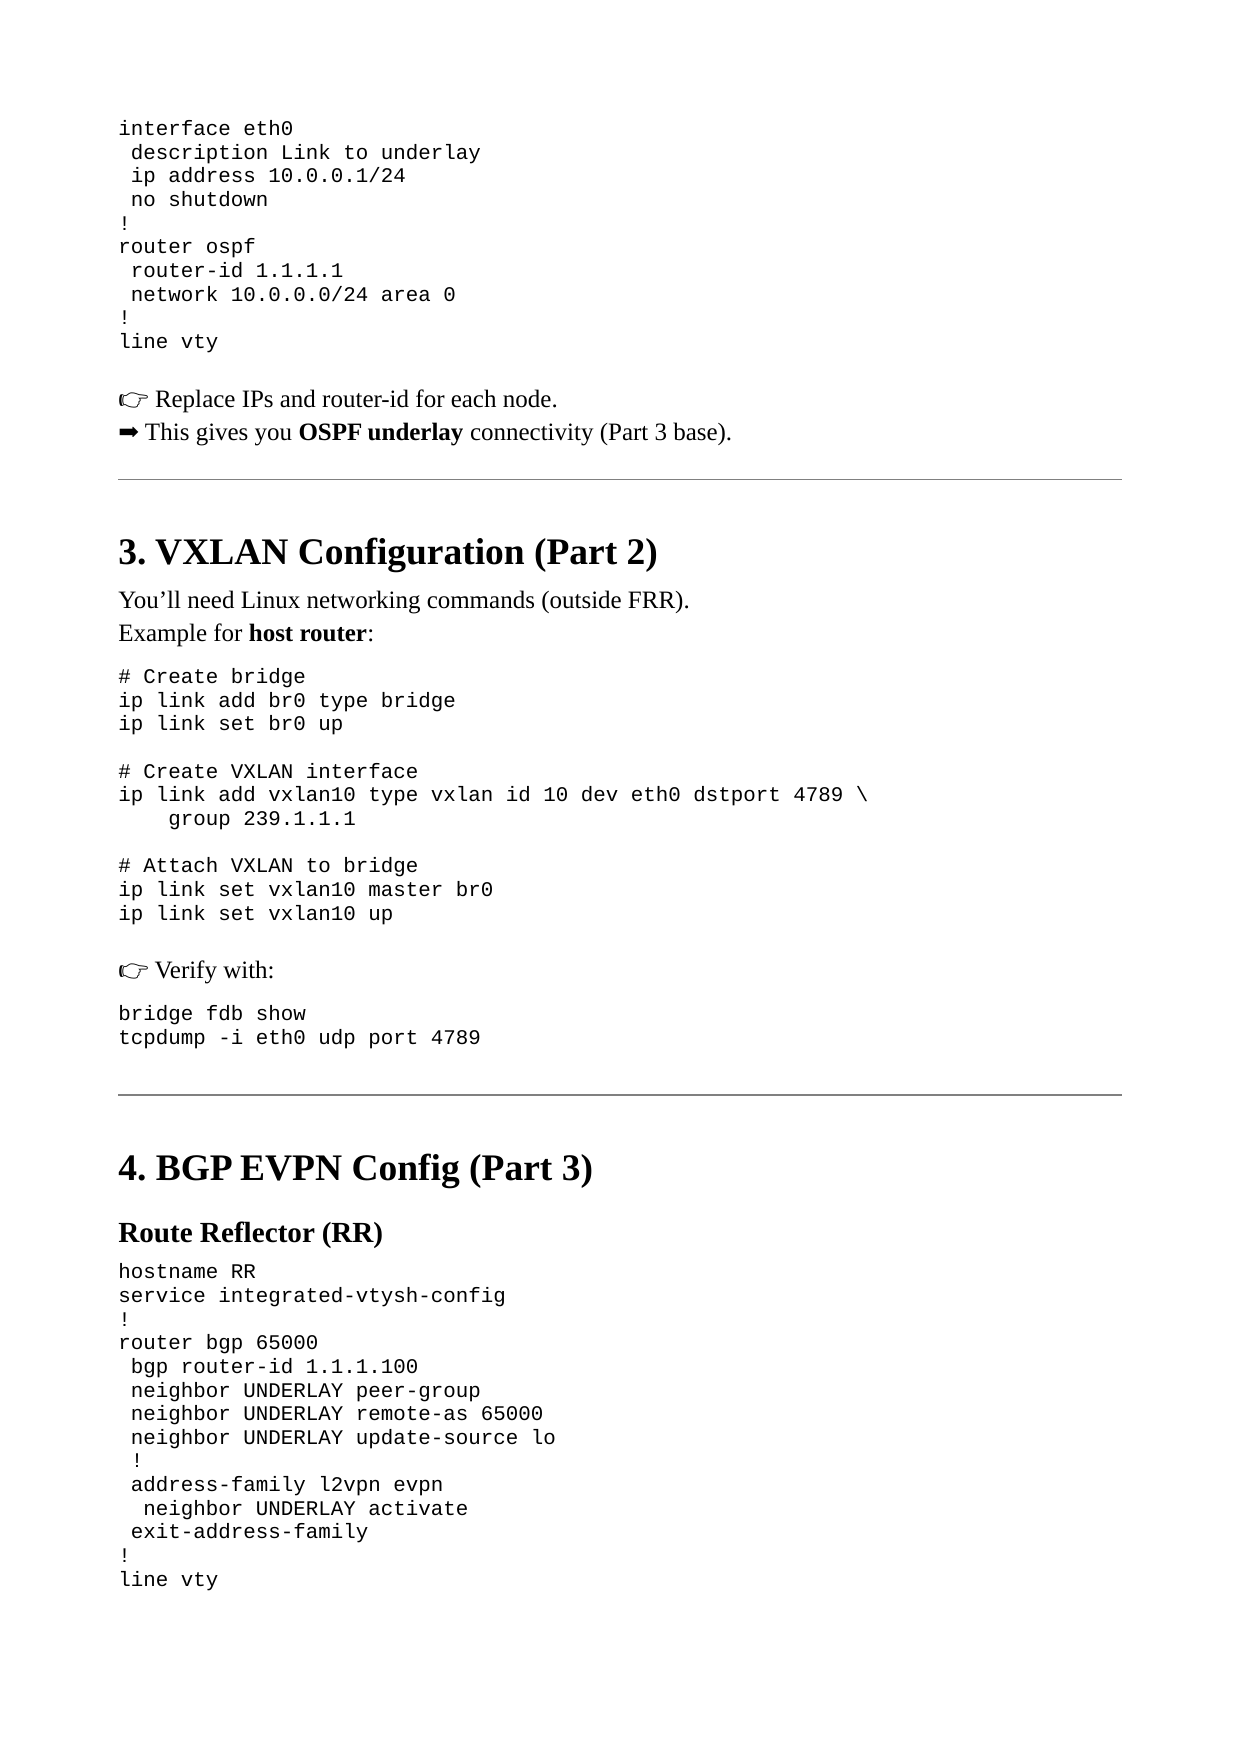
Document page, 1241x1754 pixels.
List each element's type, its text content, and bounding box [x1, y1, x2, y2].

text description Link to underlay [118, 142, 1122, 165]
text network 10.0.0.0/24 area 0 [118, 284, 1122, 307]
text ip link set vxlan10 up [118, 902, 1122, 926]
text You’ll need Linux networking commands (outside FRR). Example for host router: [118, 585, 1122, 647]
text ! [118, 1451, 1122, 1474]
text group 239.1.1.1 [118, 808, 1122, 832]
text ip link add vxlan10 type vxlan id 10 dev eth0 dstport 4789 \ [118, 784, 1122, 808]
text ! [118, 1545, 1122, 1569]
subtitle Route Reflector (RR) [118, 1215, 1122, 1249]
text address-family l2vpn evpn [118, 1474, 1122, 1498]
text line vty [118, 331, 1122, 354]
text neighbor UNDERLAY peer-group [118, 1379, 1122, 1403]
text no shutdown [118, 189, 1122, 213]
text ip address 10.0.0.1/24 [118, 165, 1122, 189]
text # Attach VXLAN to bridge [118, 855, 1122, 879]
text neighbor UNDERLAY update-source lo [118, 1427, 1122, 1451]
subtitle 3. VXLAN Configuration (Part 2) [118, 530, 1122, 573]
text router bgp 65000 [118, 1332, 1122, 1356]
text ! [118, 213, 1122, 236]
text 👉 Verify with: [118, 956, 1122, 984]
text exit-address-family [118, 1521, 1122, 1545]
text # Create bridge [118, 666, 1122, 690]
text router-id 1.1.1.1 [118, 260, 1122, 284]
text neighbor UNDERLAY activate [118, 1498, 1122, 1521]
text router ospf [118, 236, 1122, 260]
text ! [118, 307, 1122, 331]
text bridge fdb show [118, 1003, 1122, 1027]
text interface eth0 [118, 118, 1122, 142]
text tcpdump -i eth0 udp port 4789 [118, 1027, 1122, 1051]
text ip link set vxlan10 master br0 [118, 879, 1122, 902]
text # Create VXLAN interface [118, 761, 1122, 784]
text ip link add br0 type bridge [118, 690, 1122, 713]
text service integrated-vtysh-config [118, 1285, 1122, 1309]
subtitle 4. BGP EVPN Config (Part 3) [118, 1145, 1122, 1188]
text ip link set br0 up [118, 713, 1122, 737]
text 👉 Replace IPs and router-id for each node. ➡️ This gives you OSPF underlay connectivity (Part 3 base). [118, 384, 1122, 446]
text line vty [118, 1569, 1122, 1592]
text neighbor UNDERLAY remote-as 65000 [118, 1403, 1122, 1427]
text hostname RR [118, 1261, 1122, 1285]
text ! [118, 1309, 1122, 1332]
text bgp router-id 1.1.1.100 [118, 1356, 1122, 1379]
